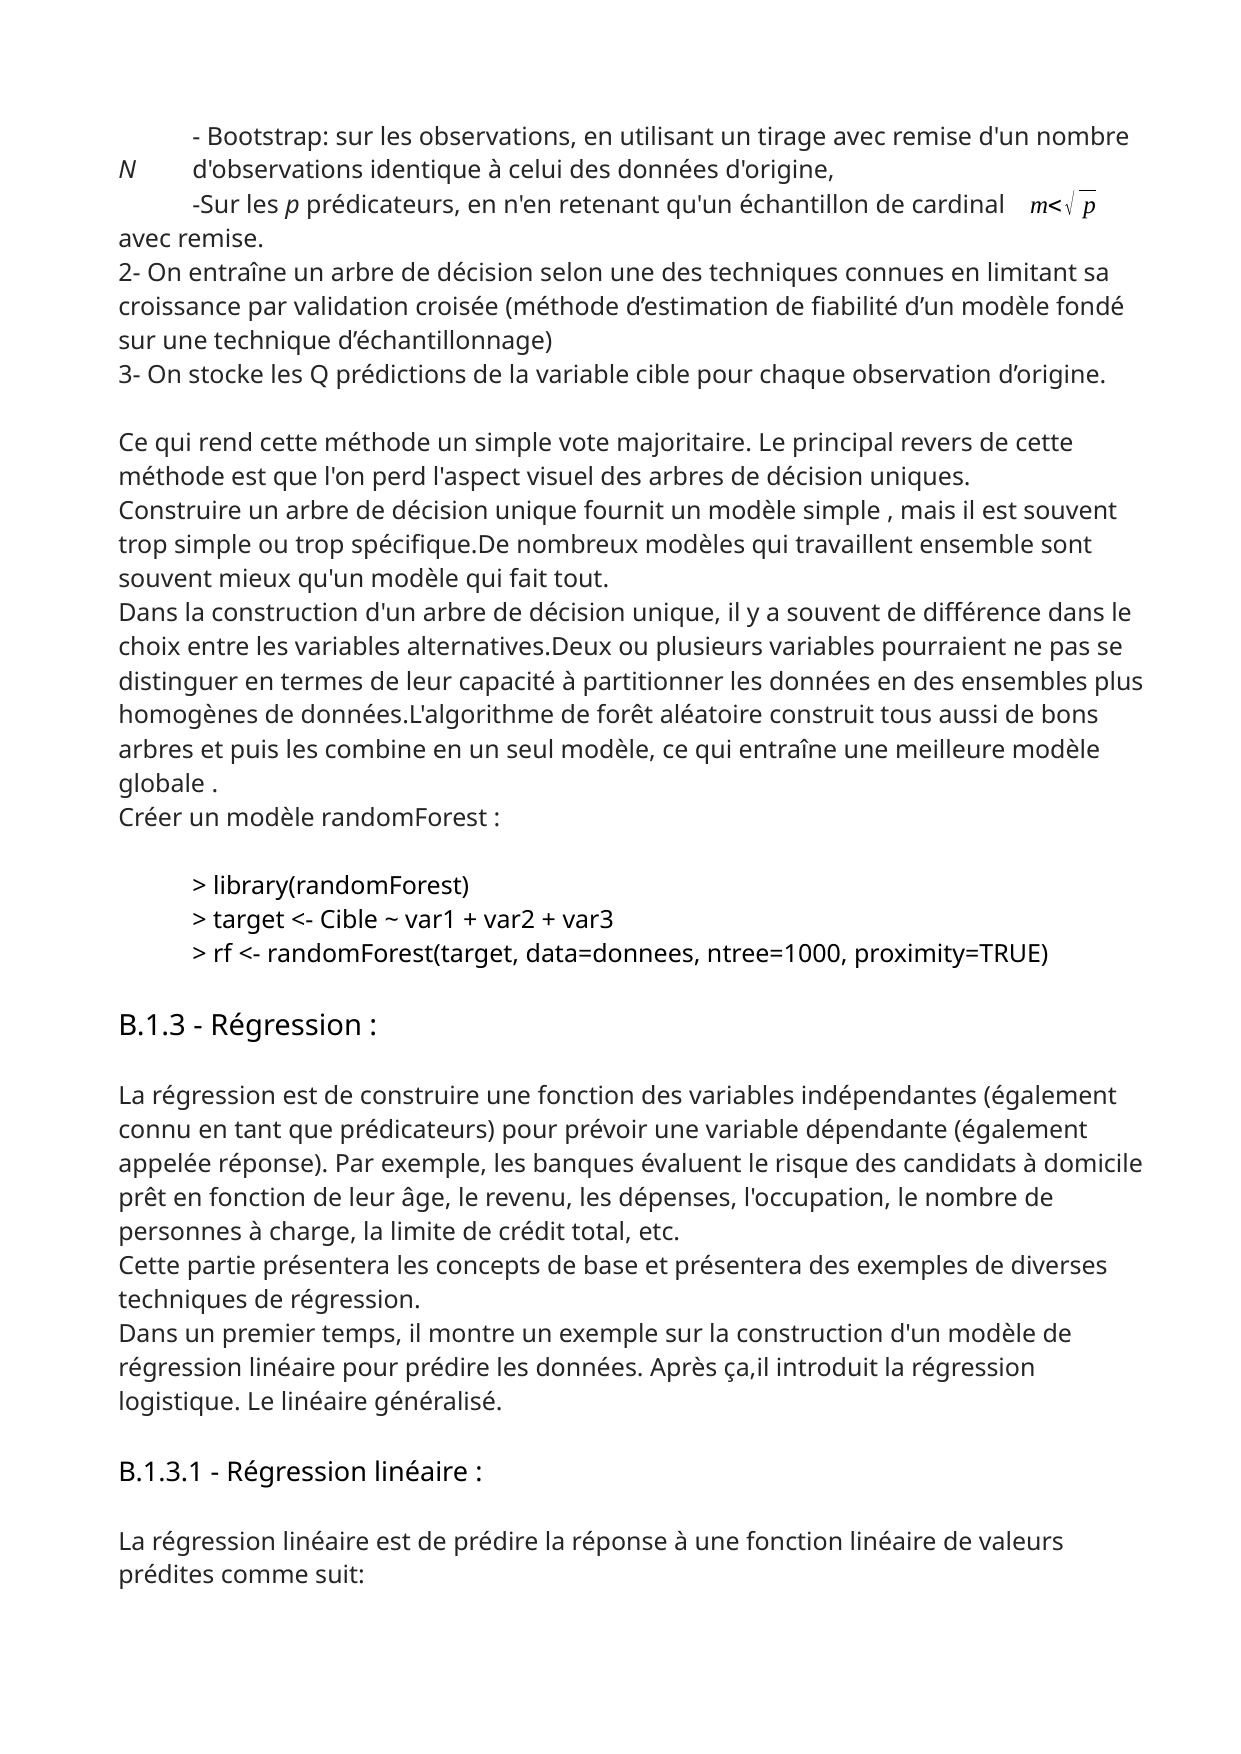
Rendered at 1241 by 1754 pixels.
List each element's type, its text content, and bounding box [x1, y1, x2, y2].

text Dans un premier temps, il montre un exemple sur la construction d'un modèle de régression linéaire pour prédire les données. Après ça,il introduit la régression logistique. Le linéaire généralisé. [118, 1316, 1149, 1418]
text La régression linéaire est de prédire la réponse à une fonction linéaire de valeurs prédites comme suit: [118, 1523, 1149, 1591]
text > library(randomForest) [118, 867, 1149, 902]
text Cette partie présentera les concepts de base et présentera des exemples de diverses techniques de régression. [118, 1248, 1149, 1316]
text B.1.3 - Régression : [118, 1004, 1149, 1043]
text > target <- Cible ~ var1 + var2 + var3 [118, 902, 1149, 936]
text Construire un arbre de décision unique fournit un modèle simple , mais il est souvent trop simple ou trop spécifique.De nombreux modèles qui travaillent ensemble sont souvent mieux qu'un modèle qui fait tout. [118, 493, 1149, 595]
text 3- On stocke les Q prédictions de la variable cible pour chaque observation d’origine. [118, 357, 1149, 425]
text Créer un modèle randomForest : [118, 799, 1149, 833]
text - Bootstrap: sur les observations, en utilisant un tirage avec remise d'un nombre N d'observations identique à celui des données d'origine, [118, 118, 1149, 186]
text -Sur les p prédicateurs, en n'en retenant qu'un échantillon de cardinal avec remise. [118, 186, 1149, 254]
text Dans la construction d'un arbre de décision unique, il y a souvent de différence dans le choix entre les variables alternatives.Deux ou plusieurs variables pourraient ne pas se distinguer en termes de leur capacité à partitionner les données en des ensembles plus homogènes de données.L'algorithme de forêt aléatoire construit tous aussi de bons arbres et puis les combine en un seul modèle, ce qui entraîne une meilleure modèle globale . [118, 595, 1149, 799]
text Ce qui rend cette méthode un simple vote majoritaire. Le principal revers de cette méthode est que l'on perd l'aspect visuel des arbres de décision uniques. [118, 425, 1149, 493]
text B.1.3.1 - Régression linéaire : [118, 1452, 1149, 1489]
text La régression est de construire une fonction des variables indépendantes (également connu en tant que prédicateurs) pour prévoir une variable dépendante (également appelée réponse). Par exemple, les banques évaluent le risque des candidats à domicile prêt en fonction de leur âge, le revenu, les dépenses, l'occupation, le nombre de personnes à charge, la limite de crédit total, etc. [118, 1077, 1149, 1248]
text 2- On entraîne un arbre de décision selon une des techniques connues en limitant sa croissance par validation croisée (méthode d’estimation de fiabilité d’un modèle fondé sur une technique d’échantillonnage) [118, 254, 1149, 357]
text > rf <- randomForest(target, data=donnees, ntree=1000, proximity=TRUE) [118, 936, 1149, 970]
